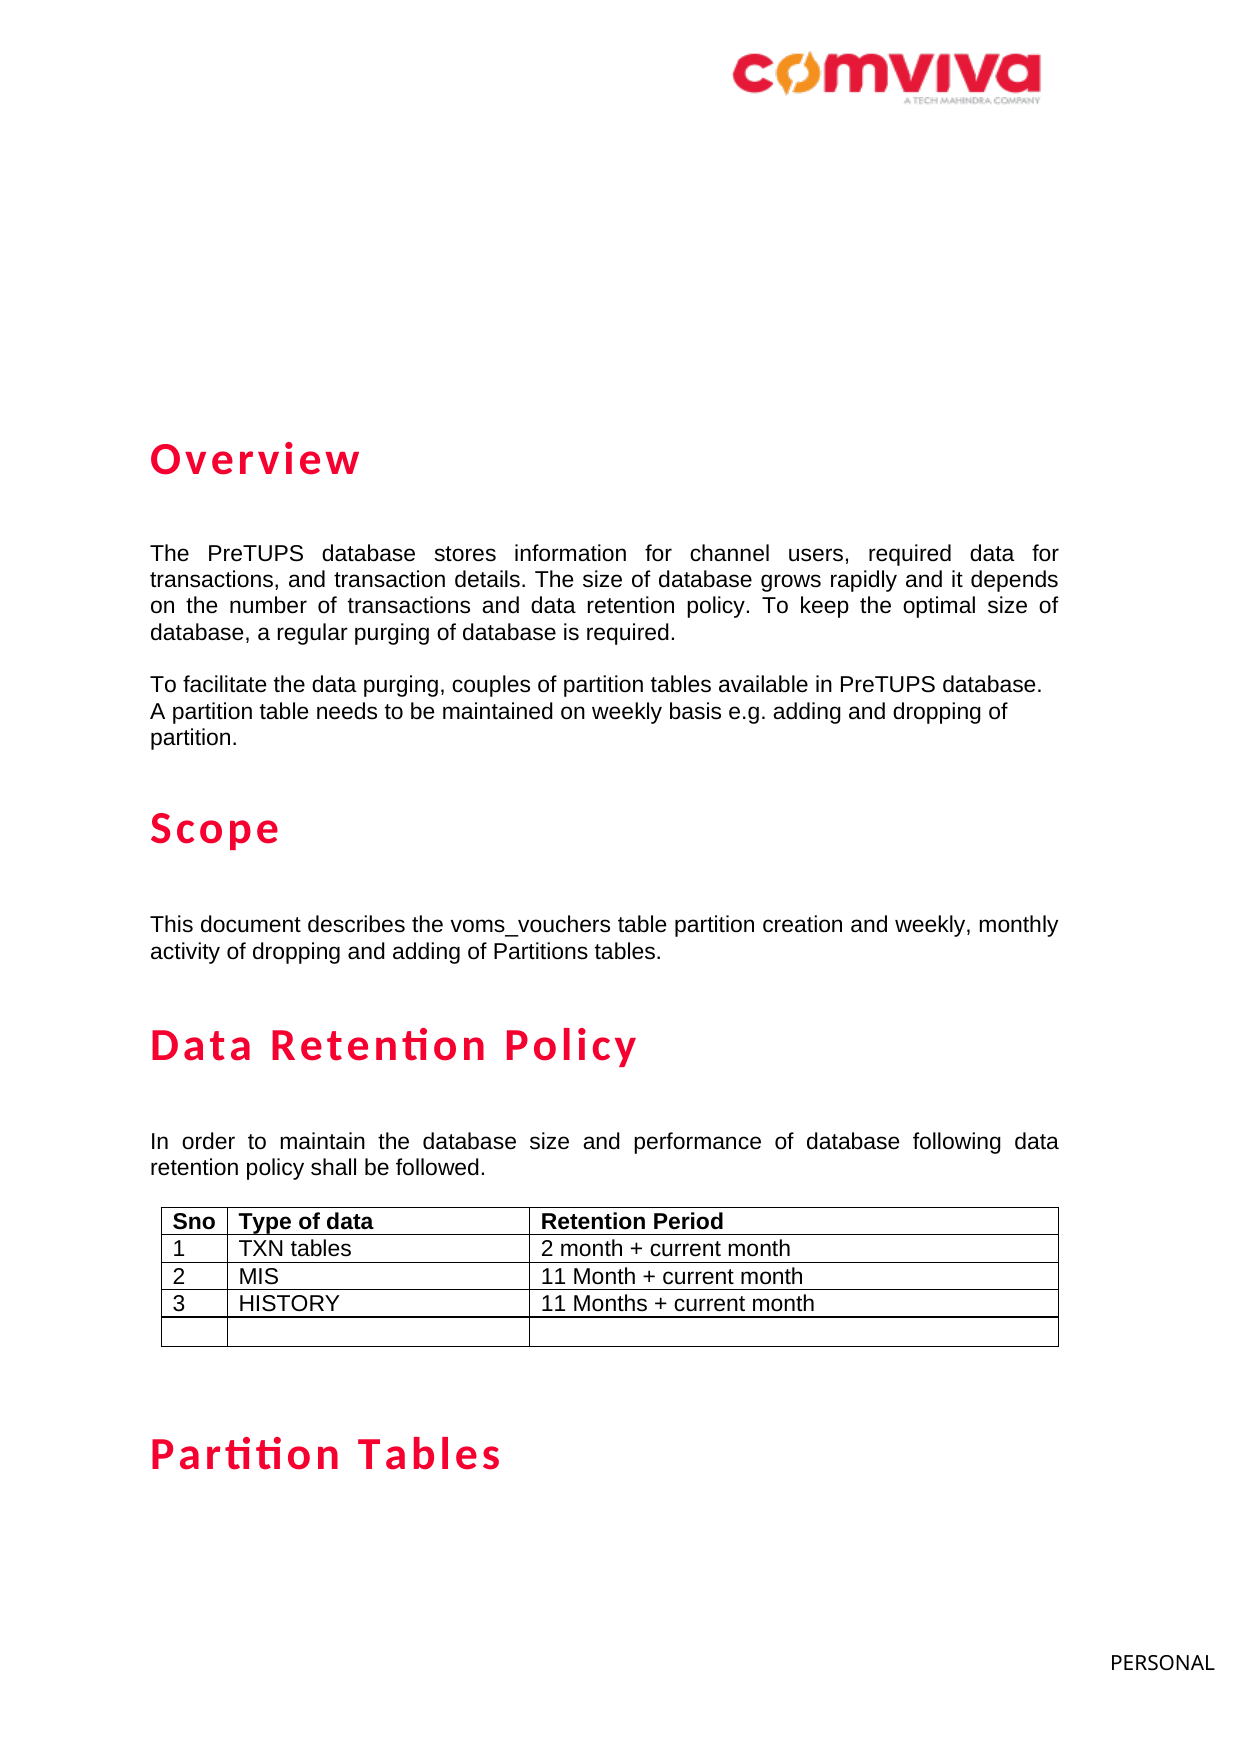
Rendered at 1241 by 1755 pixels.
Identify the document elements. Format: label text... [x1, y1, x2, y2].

table_cell 2 month + current month [530, 1235, 552, 1262]
table_cell [162, 1318, 227, 1346]
text To facilitate the data purging, couples of partition tables available in PreTUPS database. A partition table needs to be maintained on weekly basis e.g. adding and dropping of partition. [381, 671, 860, 750]
text This document describes the voms_vouchers table partition creation and weekly, monthly activity of dropping and adding of Partitions tables. [351, 911, 890, 964]
table_cell MIS [407, 1263, 529, 1289]
text Overview [150, 430, 253, 491]
text Scope [350, 799, 891, 860]
table_header Type of data [427, 1208, 529, 1234]
table_cell HISTORY [397, 1290, 529, 1316]
table_cell 2 [162, 1263, 206, 1289]
text Overview [700, 430, 848, 491]
table_cell 11 Month + current month [1029, 1263, 1058, 1289]
text The PreTUPS database stores information for channel users, required data for transactions, and transaction details. The size of database grows rapidly and it depends on the number of transactions and data retention policy. To keep the optimal size of database, a regular purging of database is required. [482, 539, 808, 645]
text In order to maintain the database size and performance of database following data retention policy shall be followed. [447, 1128, 725, 1180]
text Data Retention Policy [387, 1015, 855, 1076]
table_cell 11 Months + current month [1000, 1290, 1058, 1316]
table_cell [962, 1318, 1058, 1346]
table_header Retention Period [530, 1208, 562, 1234]
table_cell 1 [162, 1235, 187, 1262]
text Partition Tables [150, 1425, 288, 1486]
table_cell 3 [162, 1290, 217, 1316]
text Partition Tables [334, 1425, 1059, 1486]
table_cell [386, 1318, 522, 1346]
text Overview [1019, 430, 1059, 491]
table_cell TXN tables [417, 1235, 529, 1262]
